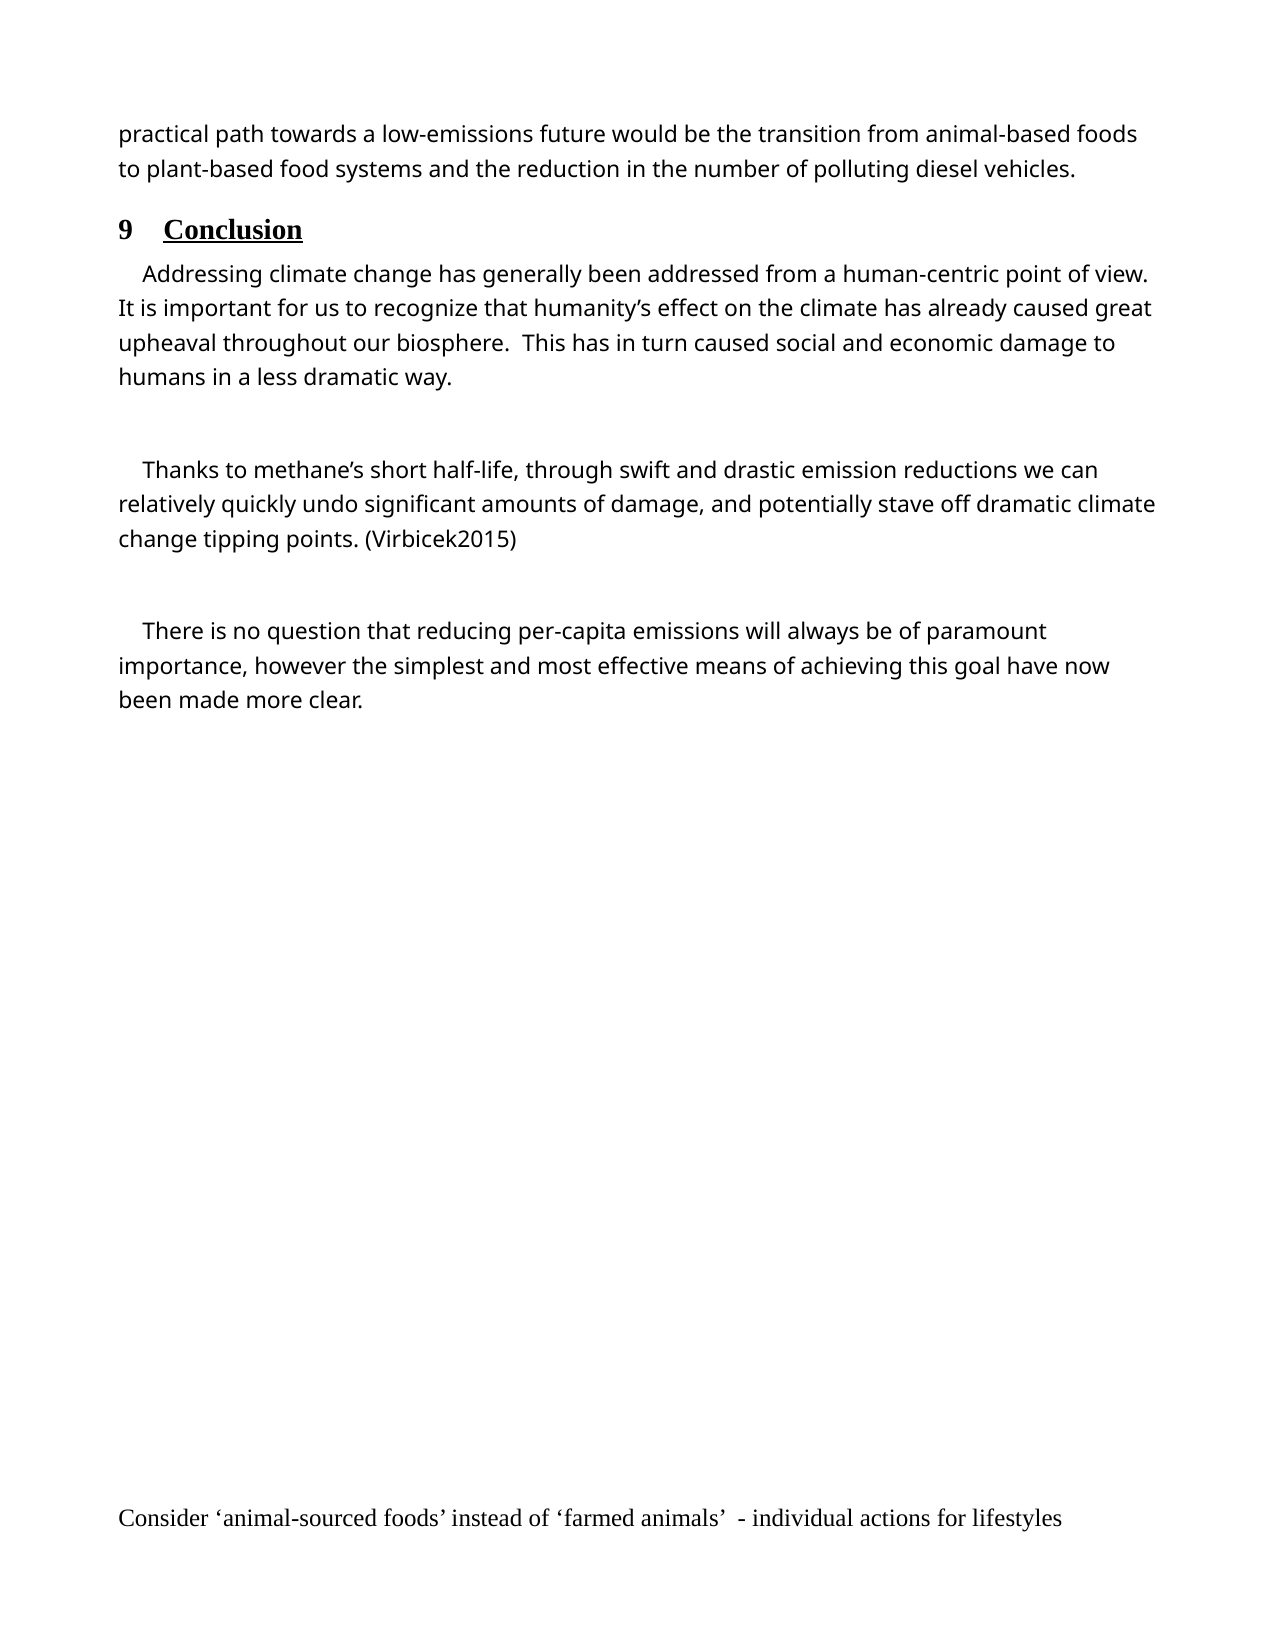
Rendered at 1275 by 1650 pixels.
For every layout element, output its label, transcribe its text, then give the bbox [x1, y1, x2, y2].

text Thanks to methane’s short half-life, through swift and drastic emission reductions we can relatively quickly undo significant amounts of damage, and potentially stave off dramatic climate change tipping points. (Virbicek2015) [118, 454, 1157, 554]
text practical path towards a low-emissions future would be the transition from animal-based foods to plant-based food systems and the reduction in the number of polluting diesel vehicles. [118, 118, 1157, 184]
text Addressing climate change has generally been addressed from a human-centric point of view. It is important for us to recognize that humanity’s effect on the climate has already caused great upheaval throughout our biosphere. This has in turn caused social and economic damage to humans in a less dramatic way. [118, 258, 1157, 392]
subtitle Conclusion [118, 212, 1157, 245]
text There is no question that reducing per-capita emissions will always be of paramount importance, however the simplest and most effective means of achieving this goal have now been made more clear. [118, 615, 1157, 715]
